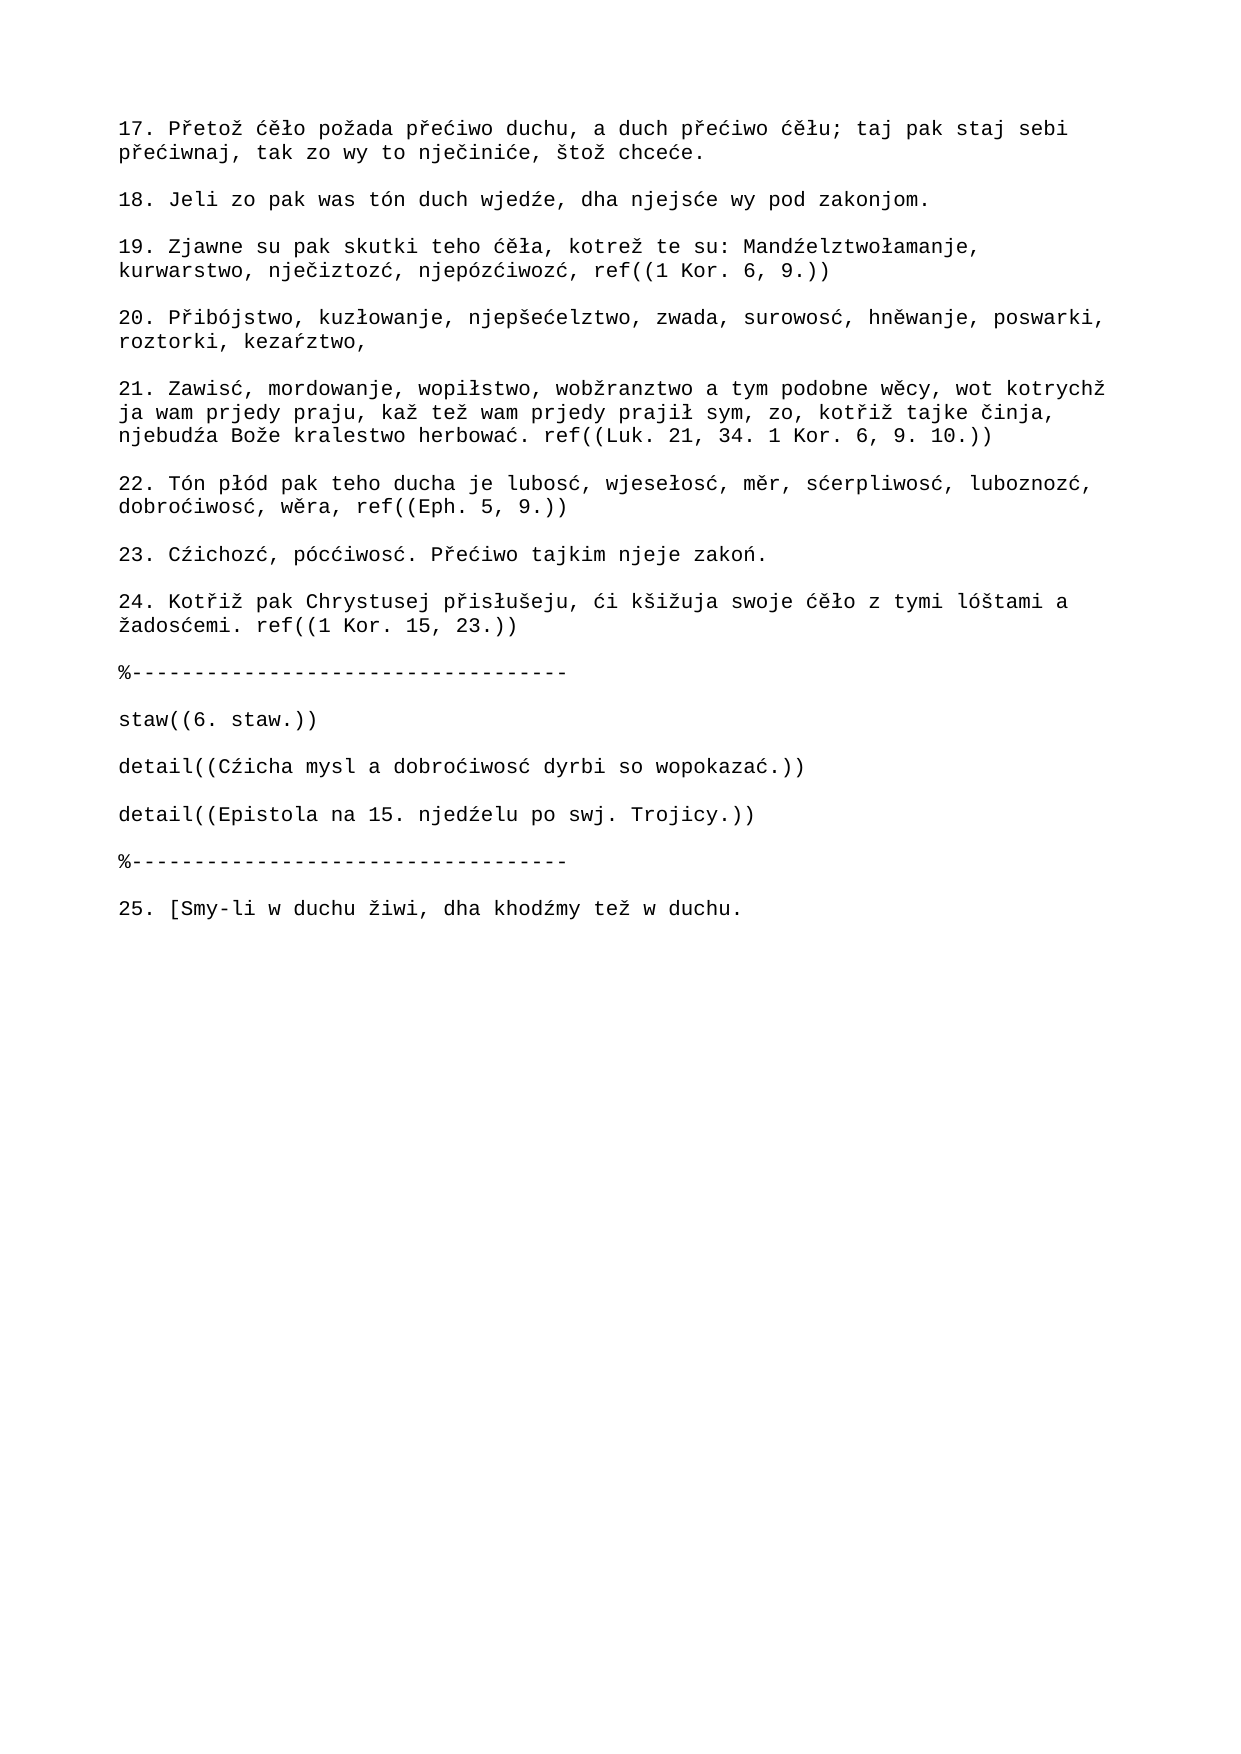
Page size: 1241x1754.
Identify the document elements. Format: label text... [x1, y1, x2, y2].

text 24. Kotřiž pak Chrystusej přisłušeju, ći kšižuja swoje ćěło z tymi lóštami a žadosćemi. ref((1 Kor. 15, 23.)) [118, 591, 1122, 638]
text 19. Zjawne su pak skutki teho ćěła, kotrež te su: Mandźelztwołamanje, kurwarstwo, nječiztozć, njepózćiwozć, ref((1 Kor. 6, 9.)) [118, 236, 1122, 284]
text 22. Tón płód pak teho ducha je lubosć, wjesełosć, měr, sćerpliwosć, luboznozć, dobroćiwosć, wěra, ref((Eph. 5, 9.)) [118, 473, 1122, 520]
text 20. Přibójstwo, kuzłowanje, njepšećelztwo, zwada, surowosć, hněwanje, poswarki, roztorki, kezaŕztwo, [118, 307, 1122, 354]
text staw((6. staw.)) [118, 709, 1122, 733]
text 18. Jeli zo pak was tón duch wjedźe, dha njejsće wy pod zakonjom. [118, 189, 1122, 213]
text %----------------------------------- [118, 851, 1122, 875]
text detail((Cźicha mysl a dobroćiwosć dyrbi so wopokazać.)) [118, 757, 1122, 780]
text detail((Epistola na 15. njedźelu po swj. Trojicy.)) [118, 804, 1122, 827]
text %----------------------------------- [118, 662, 1122, 686]
text 17. Přetož ćěło požada přećiwo duchu, a duch přećiwo ćěłu; taj pak staj sebi přećiwnaj, tak zo wy to nječiniće, štož chceće. [118, 118, 1122, 165]
text 21. Zawisć, mordowanje, wopiłstwo, wobžranztwo a tym podobne wěcy, wot kotrychž ja wam prjedy praju, kaž tež wam prjedy prajił sym, zo, kotřiž tajke činja, njebudźa Bože kralestwo herbować. ref((Luk. 21, 34. 1 Kor. 6, 9. 10.)) [118, 378, 1122, 449]
text 23. Cźichozć, pócćiwosć. Přećiwo tajkim njeje zakoń. [118, 544, 1122, 567]
text 25. [Smy-li w duchu žiwi, dha khodźmy tež w duchu. [118, 898, 1122, 922]
